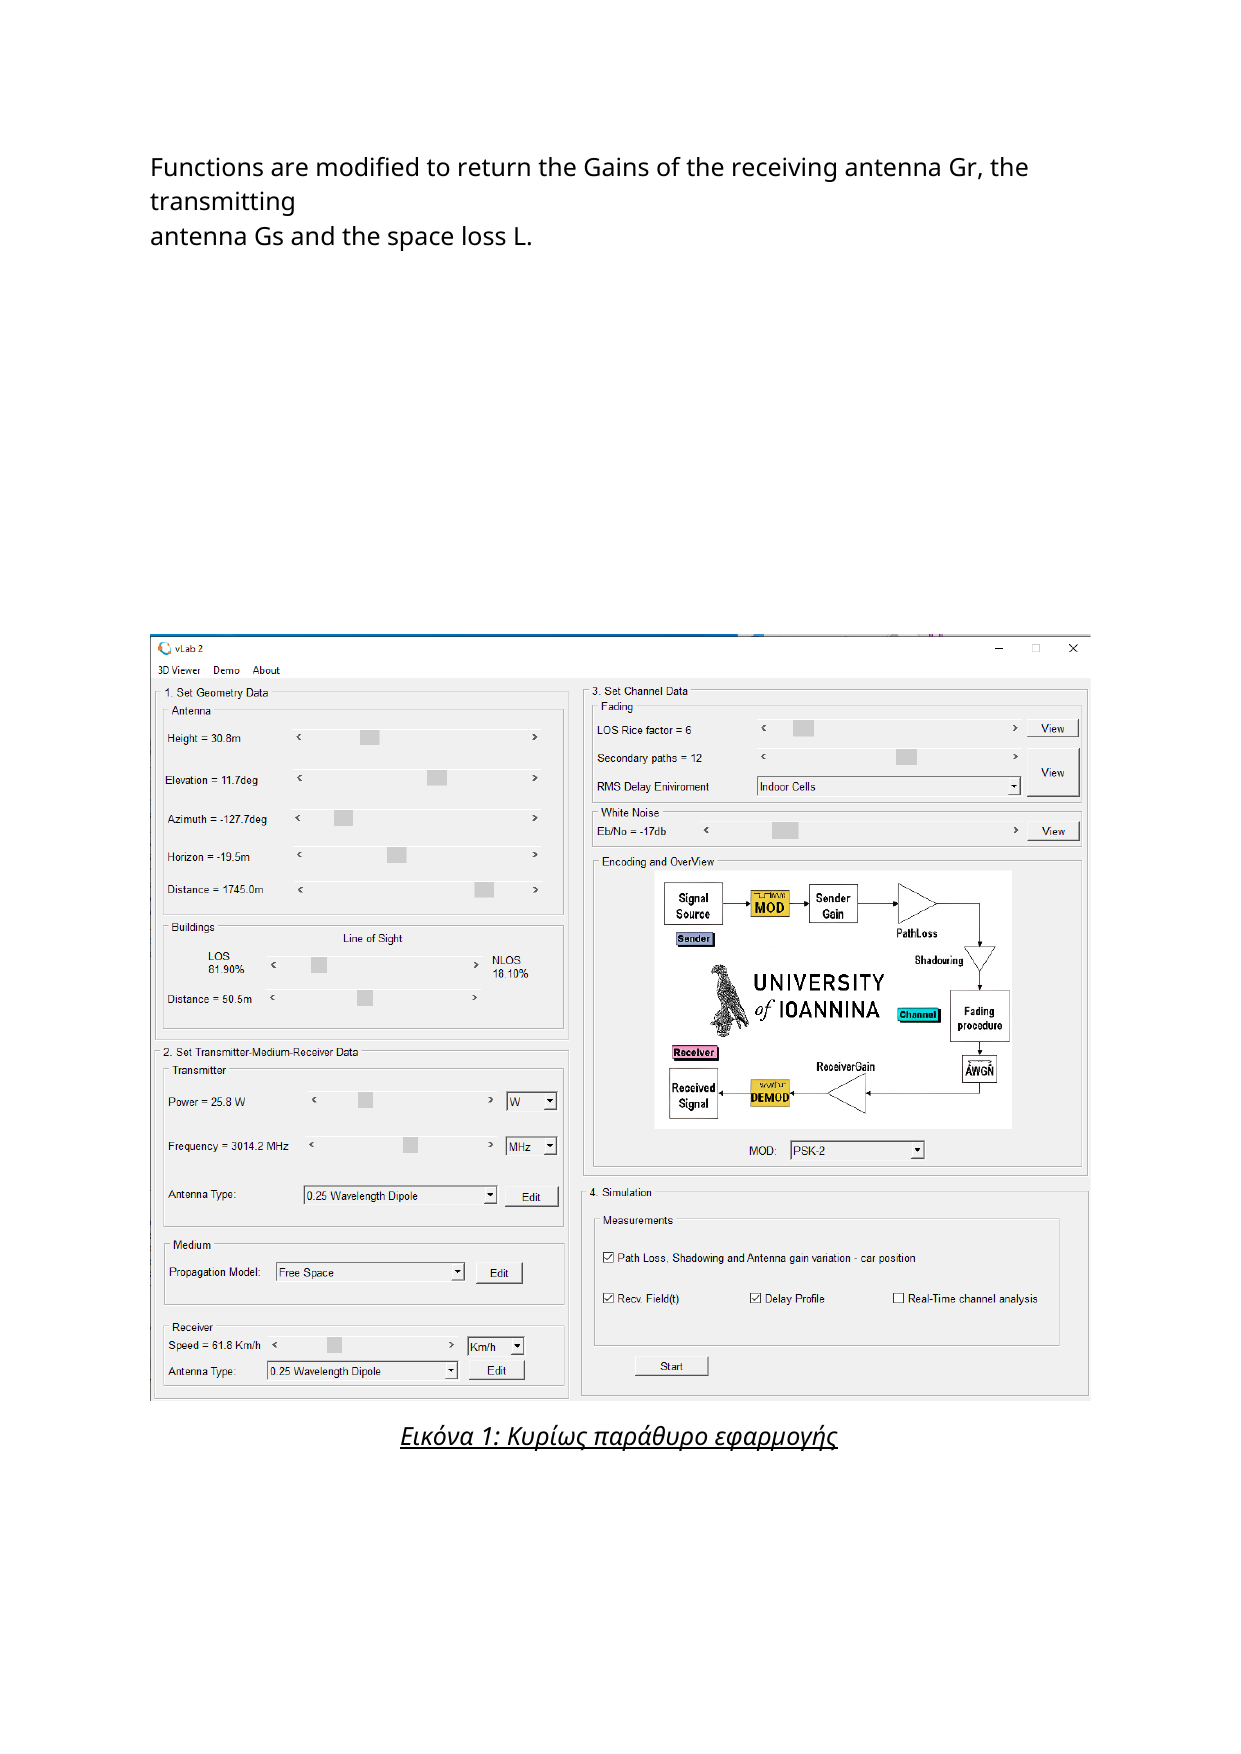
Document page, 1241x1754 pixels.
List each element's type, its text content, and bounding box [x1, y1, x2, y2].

text Εικόνα 1: Κυρίως παράθυρο εφαρμογής [150, 1418, 1090, 1452]
text antenna Gs and the space loss L. [150, 218, 1090, 252]
text Functions are modified to return the Gains of the receiving antenna Gr, the transmitting [150, 150, 1090, 218]
